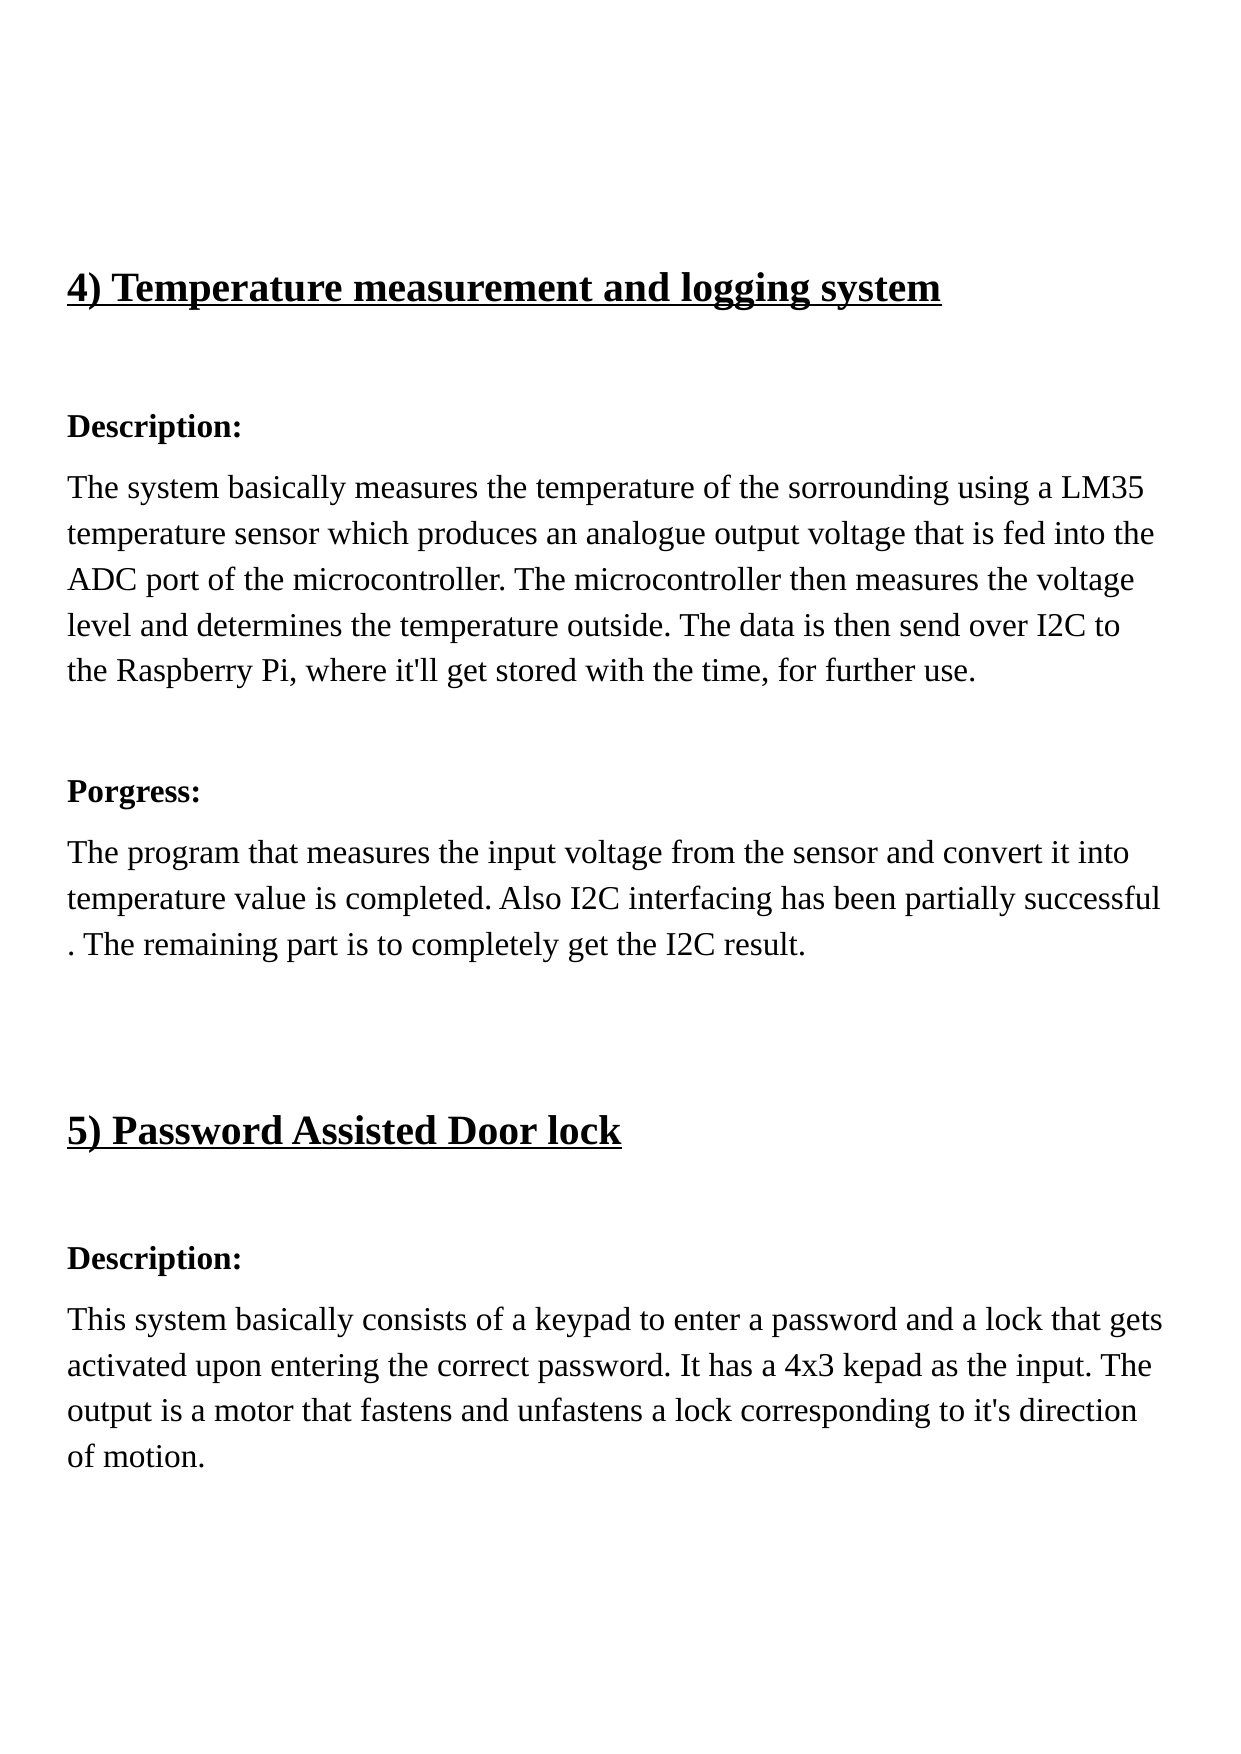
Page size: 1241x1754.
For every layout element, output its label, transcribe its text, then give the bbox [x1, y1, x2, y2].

text This system basically consists of a keypad to enter a password and a lock that gets activated upon entering the correct password. It has a 4x3 kepad as the input. The output is a motor that fastens and unfastens a lock corresponding to it's direction of motion. [67, 1299, 1165, 1475]
text The program that measures the input voltage from the sensor and convert it into temperature value is completed. Also I2C interfacing has been partially successful . The remaining part is to completely get the I2C result. [67, 832, 1165, 962]
text Description: [67, 1238, 1165, 1277]
text 5) Password Assisted Door lock [67, 1106, 1165, 1154]
text 4) Temperature measurement and logging system [67, 262, 1165, 310]
text Porgress: [67, 772, 1165, 810]
text The system basically measures the temperature of the sorrounding using a LM35 temperature sensor which produces an analogue output voltage that is fed into the ADC port of the microcontroller. The microcontroller then measures the voltage level and determines the temperature outside. The data is then send over I2C to the Raspberry Pi, where it'll get stored with the time, for further use. [67, 467, 1165, 689]
text Description: [67, 406, 1165, 445]
